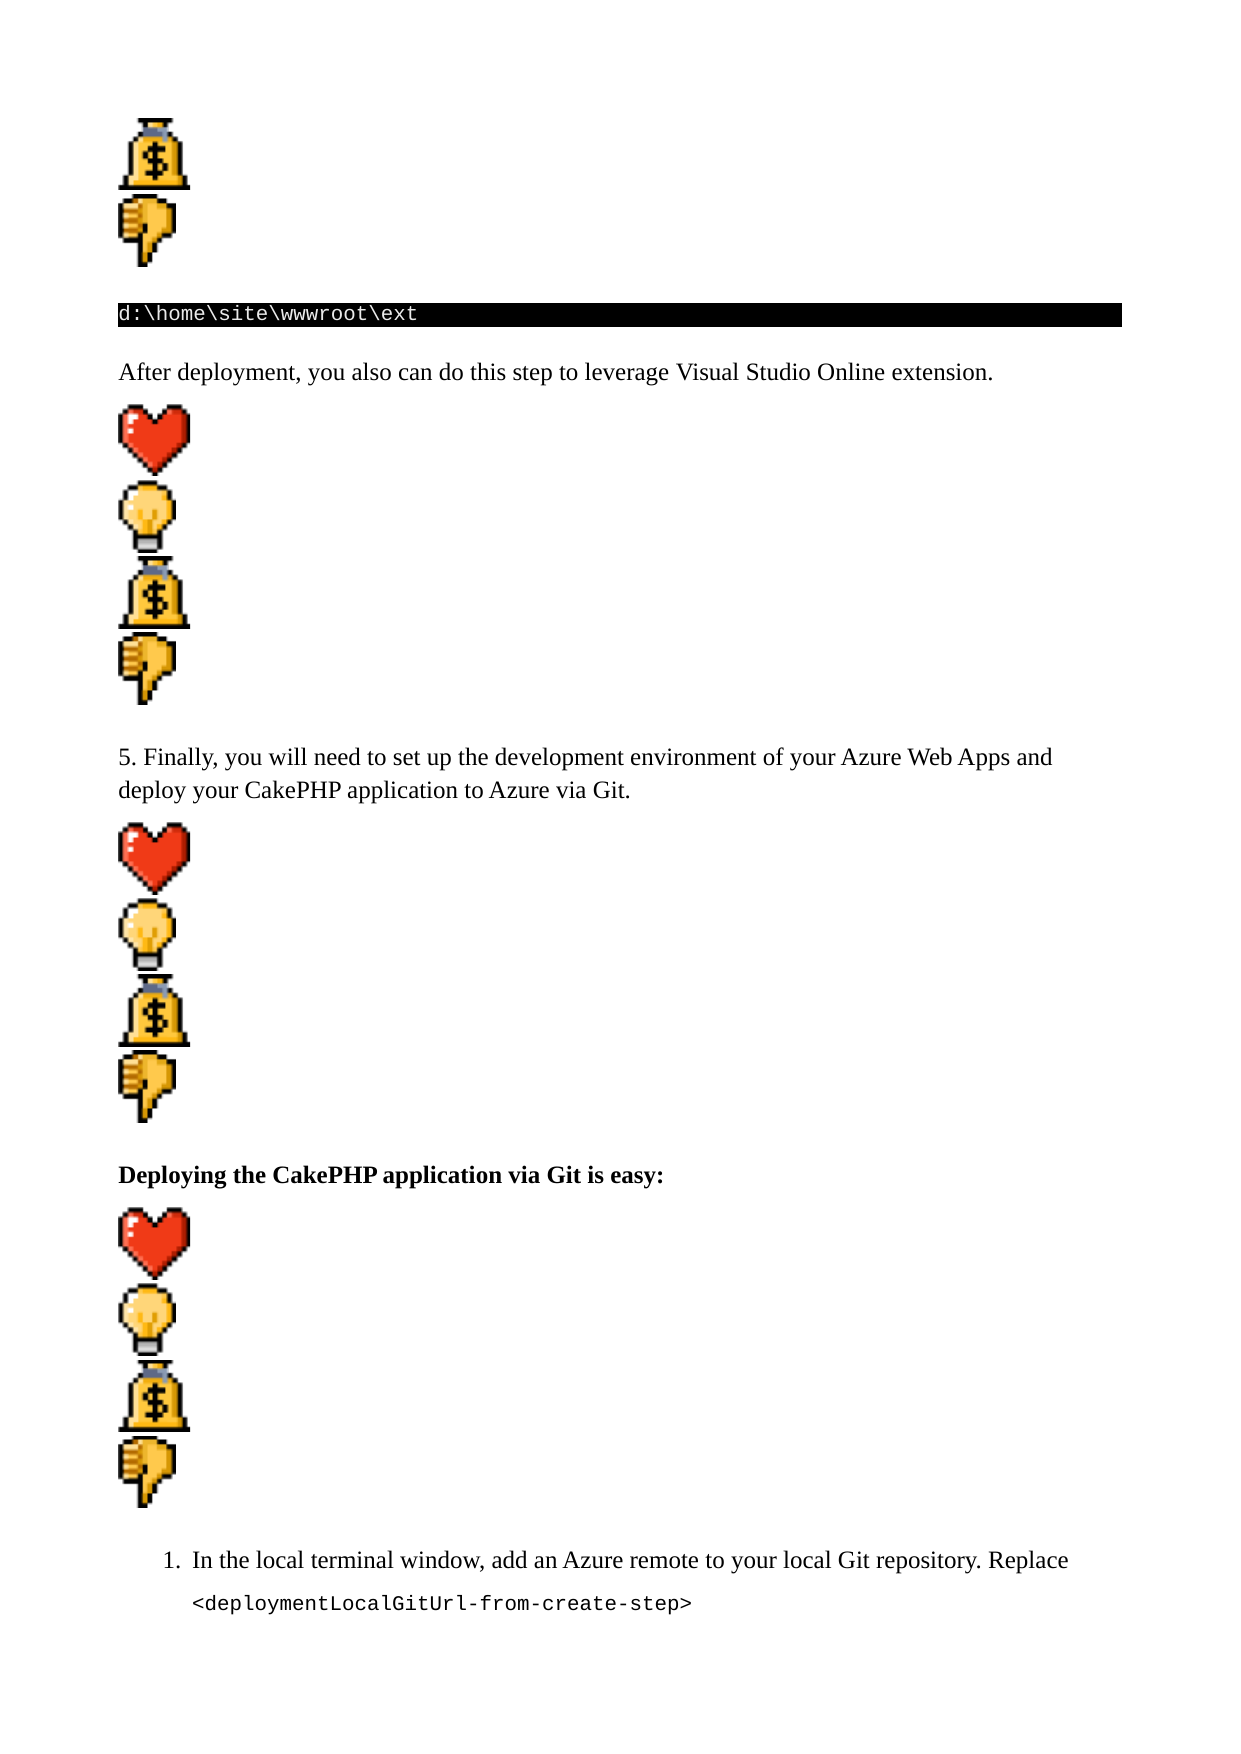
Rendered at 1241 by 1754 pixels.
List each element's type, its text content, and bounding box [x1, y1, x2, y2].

list In the local terminal window, add an Azure remote to your local Git repository. Replace [162, 1545, 1122, 1574]
picture [118, 1436, 176, 1508]
text d:\home\site\wwwroot\ext [118, 303, 1122, 327]
picture [118, 556, 191, 629]
picture [118, 632, 176, 705]
picture [118, 480, 176, 553]
picture [118, 1283, 176, 1356]
list <deploymentLocalGitUrl-from-create-step> [162, 1593, 1122, 1616]
text 5. Finally, you will need to set up the development environment of your Azure Web Apps and deploy your CakePHP application to Azure via Git. [118, 742, 1122, 803]
picture [118, 1050, 176, 1123]
picture [118, 974, 191, 1047]
picture [118, 118, 191, 190]
picture [118, 1360, 191, 1432]
picture [118, 404, 191, 476]
text Deploying the CakePHP application via Git is easy: [118, 1160, 1122, 1189]
picture [118, 822, 191, 895]
text After deployment, you also can do this step to leverage Visual Studio Online extension. [118, 357, 1122, 385]
picture [118, 1207, 191, 1280]
picture [118, 898, 176, 971]
picture [118, 194, 176, 267]
